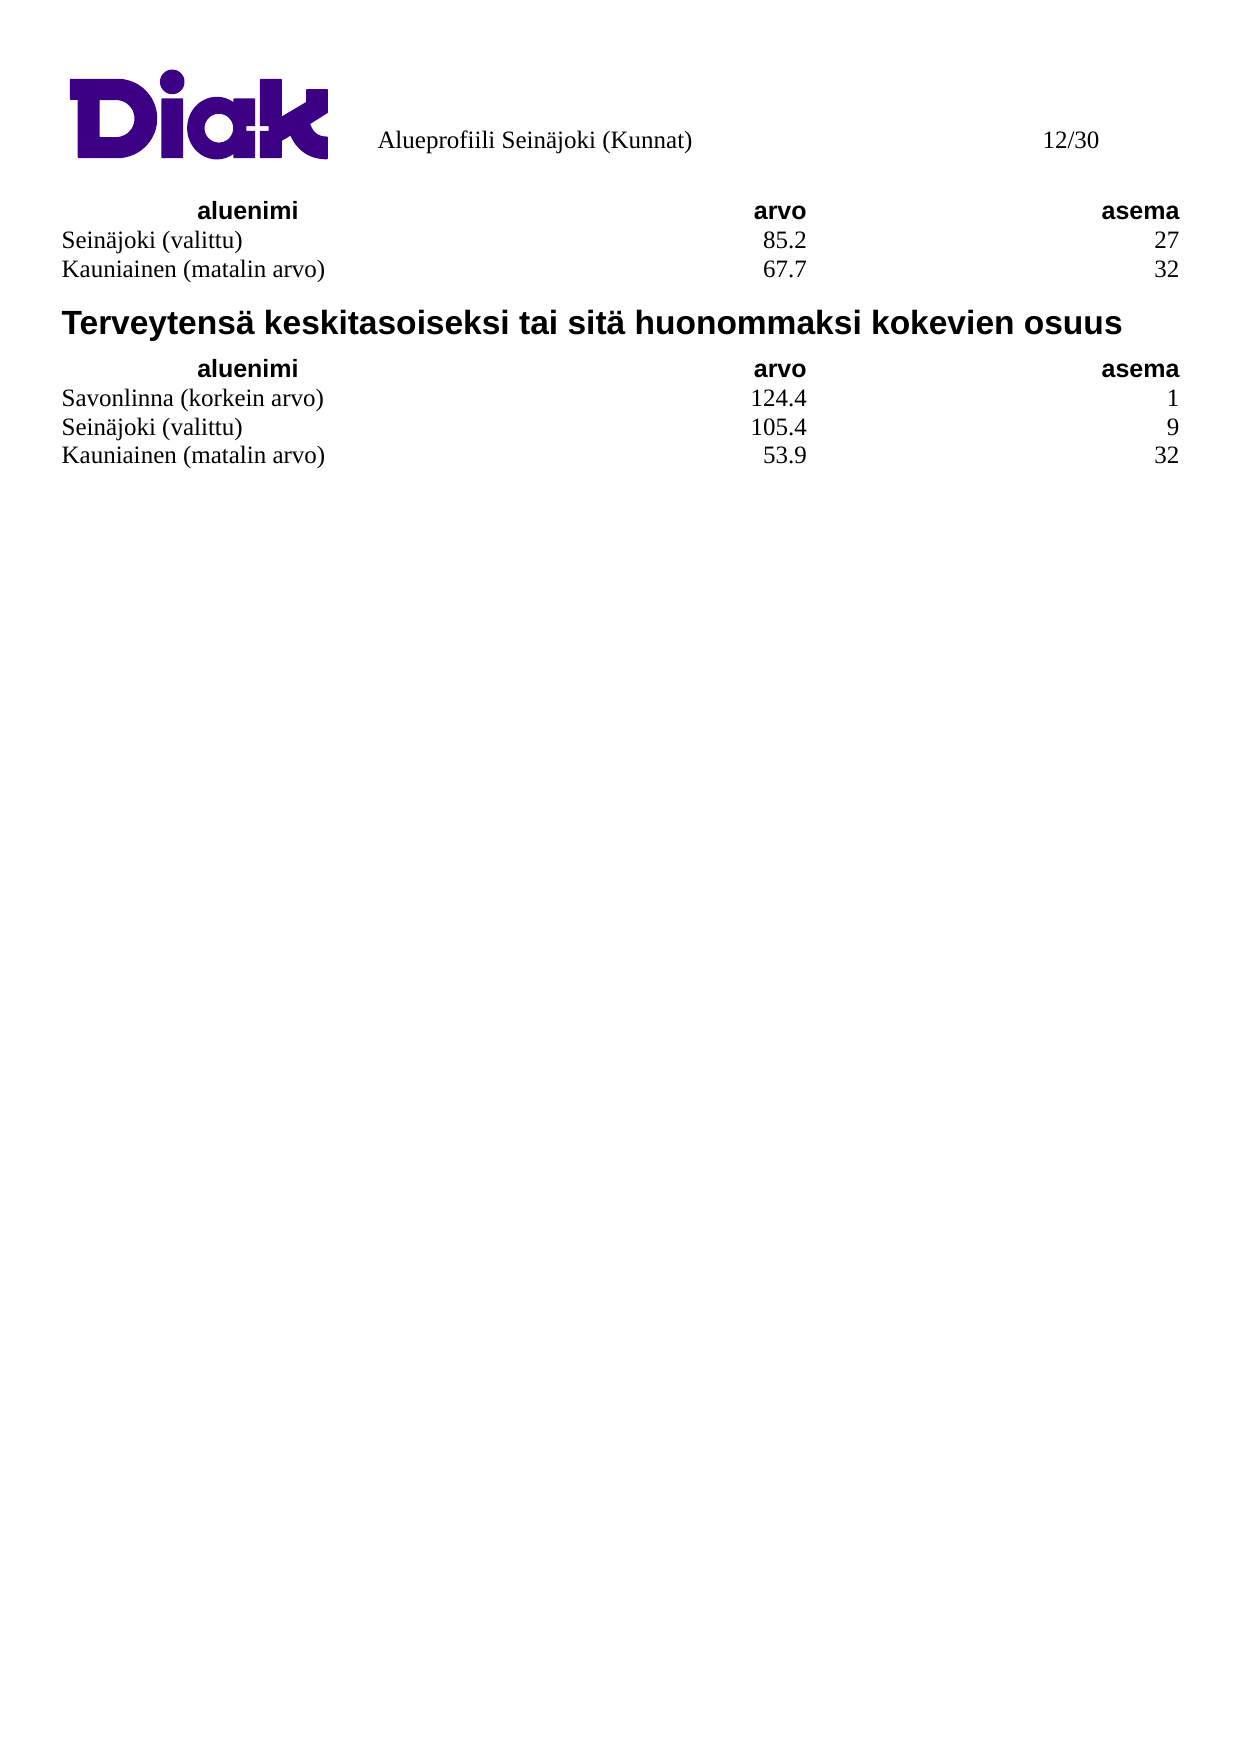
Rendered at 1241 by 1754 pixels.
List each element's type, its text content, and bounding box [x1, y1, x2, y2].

table_cell Kauniainen (matalin arvo) [61, 254, 434, 282]
table_cell 67.7 [434, 254, 806, 282]
table_header arvo [434, 354, 806, 383]
table_cell 105.4 [434, 412, 806, 441]
table_cell Seinäjoki (valittu) [61, 225, 434, 254]
table_header aluenimi [61, 354, 434, 383]
subtitle Terveytensä keskitasoiseksi tai sitä huonommaksi kokevien osuus [61, 303, 1179, 342]
table_header arvo [434, 196, 806, 225]
table_cell 27 [806, 225, 1179, 254]
table_cell Seinäjoki (valittu) [61, 412, 434, 441]
table_cell 53.9 [434, 441, 806, 469]
table_header asema [806, 196, 1179, 225]
table_cell Kauniainen (matalin arvo) [61, 441, 434, 469]
table_cell Savonlinna (korkein arvo) [61, 383, 434, 412]
table_cell 32 [806, 254, 1179, 282]
table_cell 1 [806, 383, 1179, 412]
table_cell 9 [806, 412, 1179, 441]
table_header aluenimi [61, 196, 434, 225]
table_cell 124.4 [434, 383, 806, 412]
table_cell 85.2 [434, 225, 806, 254]
table_cell 32 [806, 441, 1179, 469]
table_header asema [806, 354, 1179, 383]
